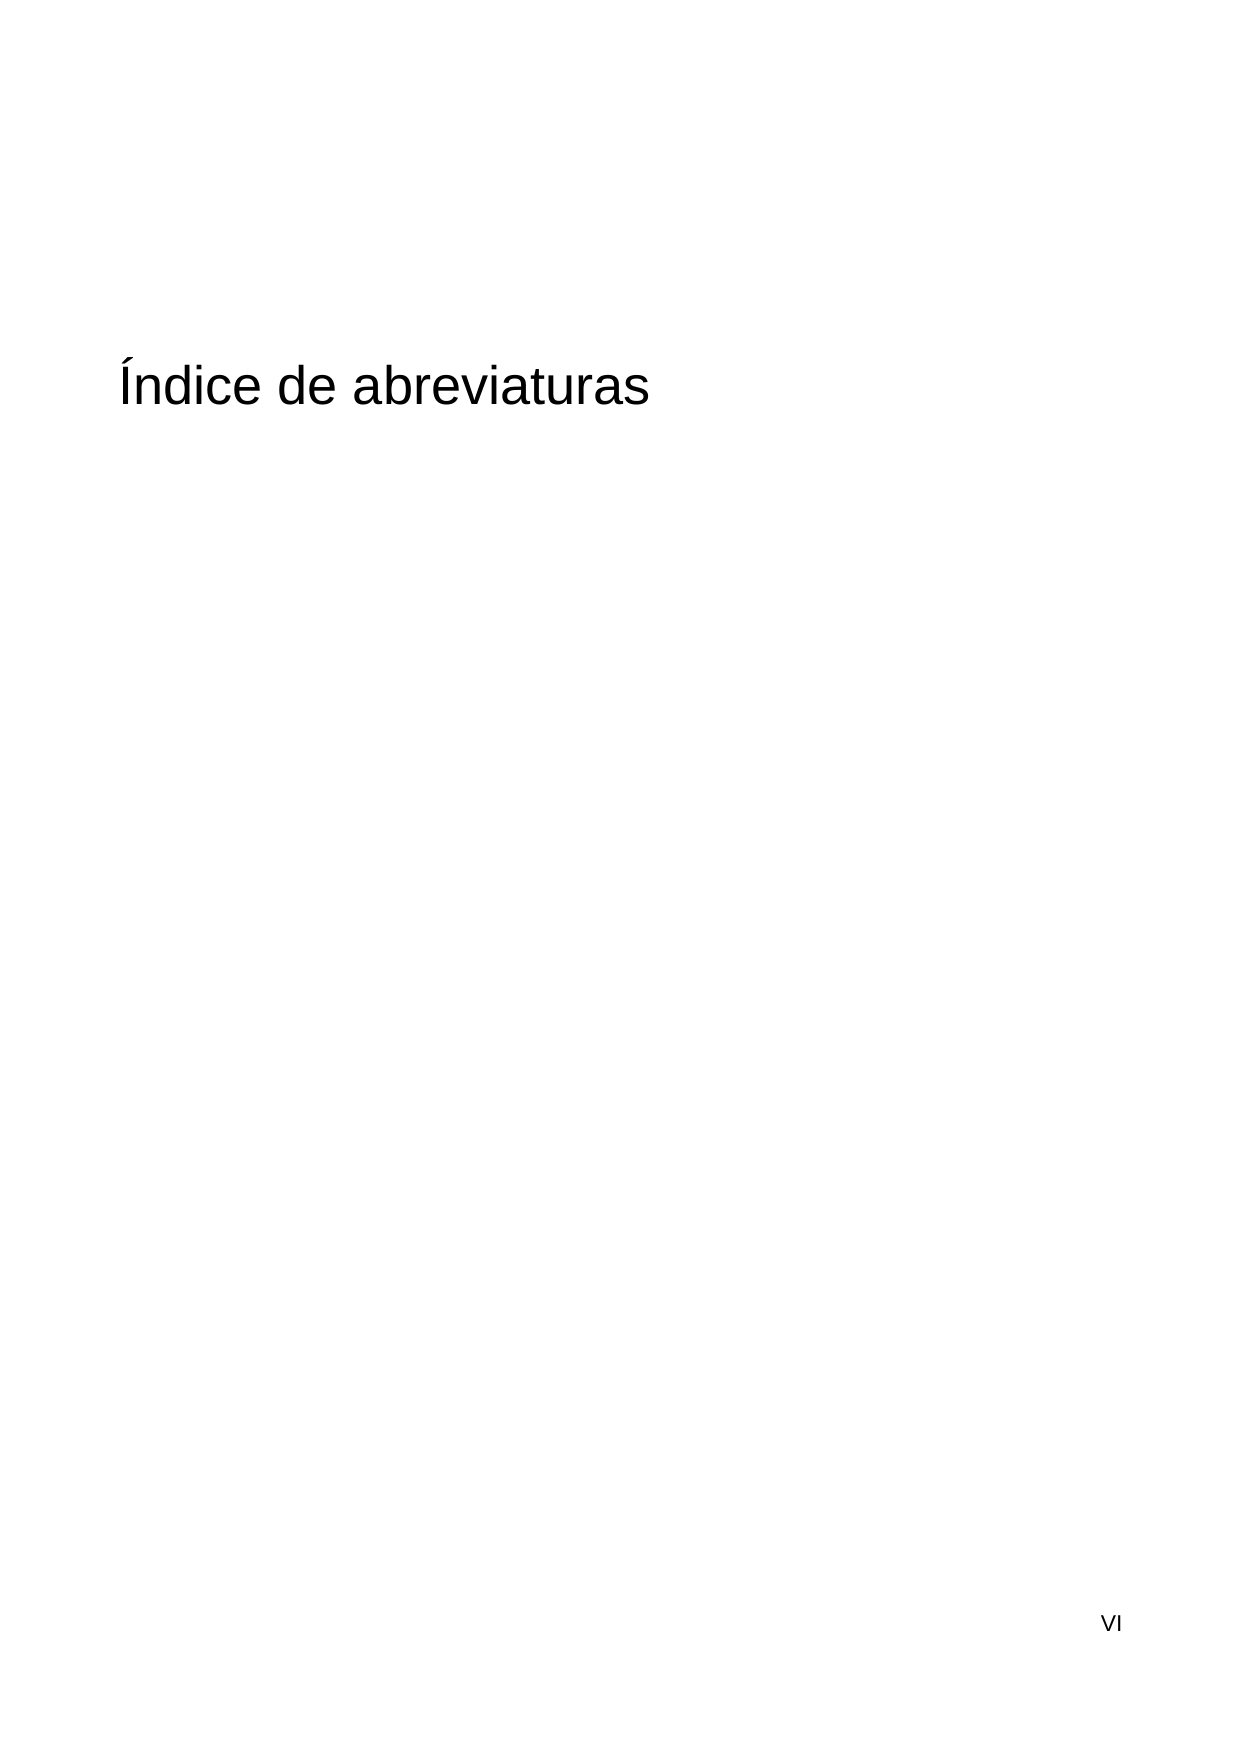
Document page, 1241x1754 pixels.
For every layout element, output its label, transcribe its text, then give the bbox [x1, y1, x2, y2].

text Índice de abreviaturas [118, 353, 1122, 416]
